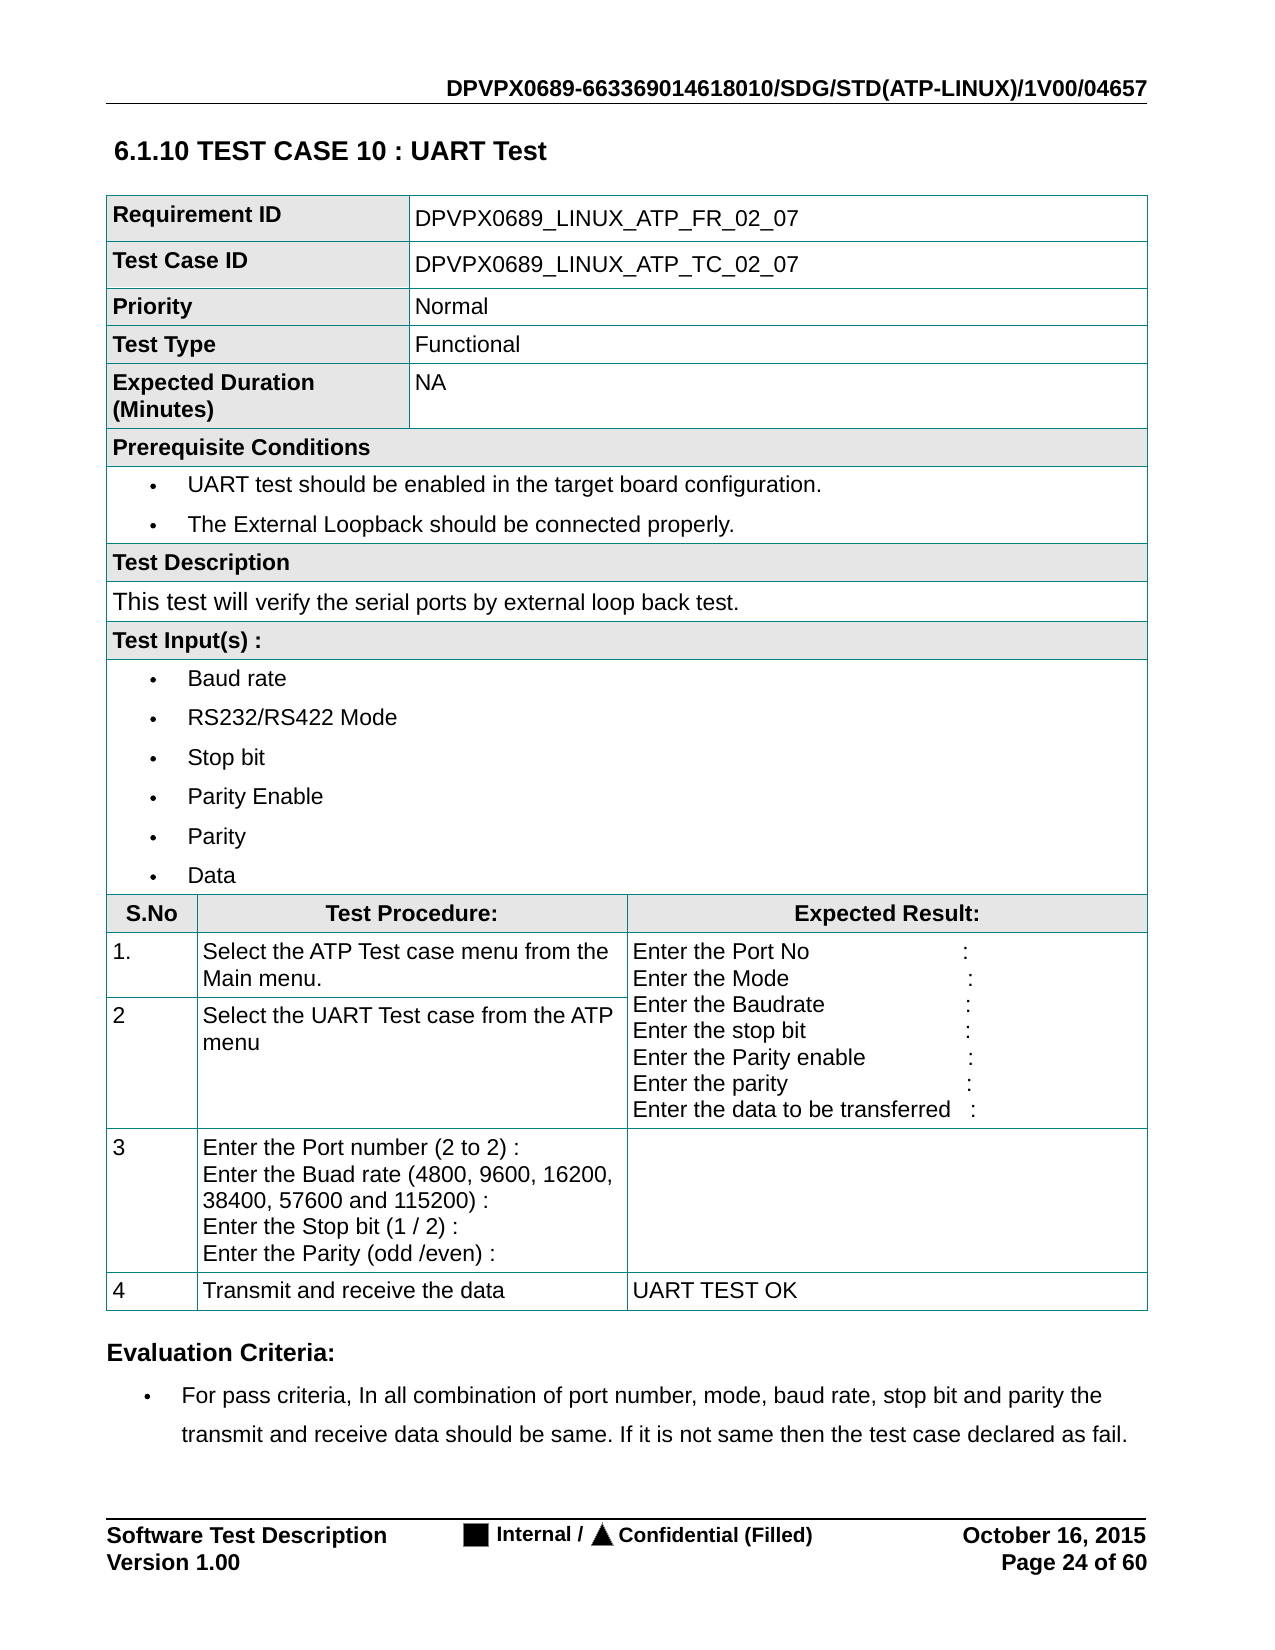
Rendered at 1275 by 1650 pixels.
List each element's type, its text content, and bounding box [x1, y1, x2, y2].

table_cell 4 [107, 1273, 197, 1309]
table_cell 2 [107, 998, 197, 1128]
table_cell Select the ATP Test case menu from the Main menu. [198, 933, 627, 997]
subtitle TEST CASE 10 : UART Test [106, 135, 1147, 166]
table_cell Prerequisite Conditions [107, 429, 1147, 466]
table_cell Expected Result: [628, 895, 1147, 932]
table_cell [628, 1129, 1147, 1272]
table_cell Enter the Port No : Enter the Mode : Enter the Baudrate : Enter the stop bit : Enter the Parity enable : Enter the parity : Enter the data to be transferred : [628, 933, 1147, 1128]
table_cell UART TEST OK [628, 1273, 1147, 1309]
table_cell Select the UART Test case from the ATP menu [198, 998, 627, 1128]
table_cell Baud rate RS232/RS422 Mode Stop bit Parity Enable Parity Data [107, 660, 1147, 894]
table_cell NA [410, 364, 1147, 428]
table_header Requirement ID [107, 196, 409, 241]
table_cell Enter the Port number (2 to 2) : Enter the Buad rate (4800, 9600, 16200, 38400, 57600 and 115200) : Enter the Stop bit (1 / 2) : Enter the Parity (odd /even) : [198, 1129, 627, 1272]
table_cell Test Procedure: [198, 895, 627, 932]
table_cell Test Description [107, 544, 1147, 581]
table_cell 3 [107, 1129, 197, 1272]
table_cell This test will verify the serial ports by external loop back test. [107, 582, 1147, 621]
table_cell Expected Duration (Minutes) [107, 364, 409, 428]
table_cell Transmit and receive the data [198, 1273, 627, 1309]
text Evaluation Criteria: [106, 1338, 1147, 1367]
table_cell S.No [107, 895, 197, 932]
table_cell DPVPX0689_LINUX_ATP_TC_02_07 [410, 242, 1147, 287]
table_cell Normal [410, 289, 1147, 325]
table_cell [107, 933, 197, 997]
table_cell Test Input(s) : [107, 622, 1147, 659]
list For pass criteria, In all combination of port number, mode, baud rate, stop bit and parity the transmit and receive data should be same. If it is not same then the test case declared as fail. [144, 1382, 1147, 1447]
table_cell Test Case ID [107, 242, 409, 287]
table_header DPVPX0689_LINUX_ATP_FR_02_07 [410, 196, 1147, 241]
table_cell Test Type [107, 326, 409, 363]
table_cell UART test should be enabled in the target board configuration. The External Loopback should be connected properly. [107, 467, 1147, 543]
table_cell Functional [410, 326, 1147, 363]
table_cell Priority [107, 289, 409, 325]
